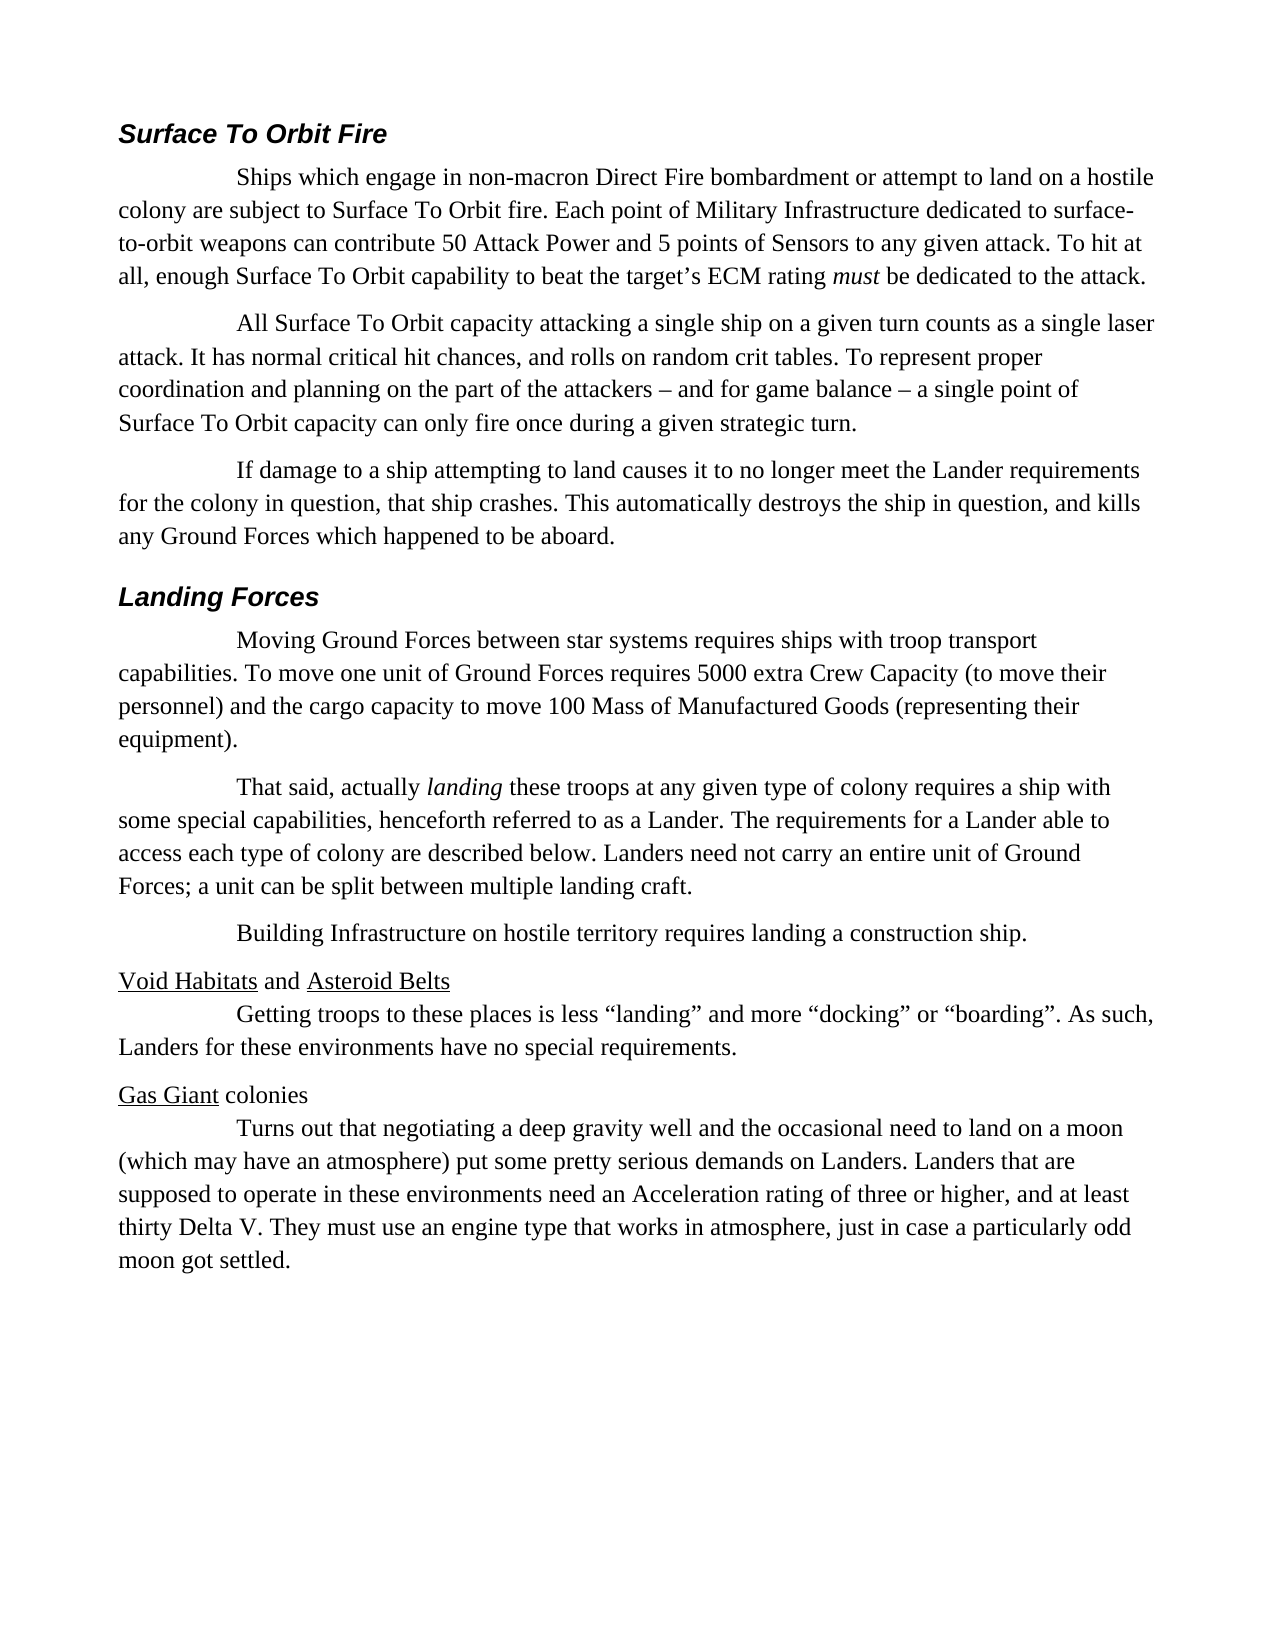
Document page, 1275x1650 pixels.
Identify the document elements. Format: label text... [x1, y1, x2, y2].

text Gas Giant colonies Turns out that negotiating a deep gravity well and the occasional need to land on a moon (which may have an atmosphere) put some pretty serious demands on Landers. Landers that are supposed to operate in these environments need an Acceleration rating of three or higher, and at least thirty Delta V. They must use an engine type that works in atmosphere, just in case a particularly odd moon got settled. [118, 1080, 1157, 1273]
text All Surface To Orbit capacity attacking a single ship on a given turn counts as a single laser attack. It has normal critical hit chances, and rolls on random crit tables. To represent proper coordination and planning on the part of the attackers – and for game balance – a single point of Surface To Orbit capacity can only fire once during a given strategic turn. [118, 308, 1157, 436]
subtitle Surface To Orbit Fire [118, 118, 1157, 149]
text Building Infrastructure on hostile territory requires landing a construction ship. [118, 918, 1157, 947]
text That said, actually landing these troops at any given type of colony requires a ship with some special capabilities, henceforth referred to as a Lander. The requirements for a Lander able to access each type of colony are described below. Landers need not carry an entire unit of Ground Forces; a unit can be split between multiple landing craft. [118, 772, 1157, 899]
text If damage to a ship attempting to land causes it to no longer meet the Lander requirements for the colony in question, that ship crashes. This automatically destroys the ship in question, and kills any Ground Forces which happened to be aboard. [118, 455, 1157, 550]
text Ships which engage in non-macron Direct Fire bombardment or attempt to land on a hostile colony are subject to Surface To Orbit fire. Each point of Military Infrastructure dedicated to surface-to-orbit weapons can contribute 50 Attack Power and 5 points of Sensors to any given attack. To hit at all, enough Surface To Orbit capability to beat the target’s ECM rating must be dedicated to the attack. [118, 162, 1157, 290]
subtitle Landing Forces [118, 581, 1157, 613]
text Void Habitats and Asteroid Belts Getting troops to these places is less “landing” and more “docking” or “boarding”. As such, Landers for these environments have no special requirements. [118, 966, 1157, 1061]
text Moving Ground Forces between star systems requires ships with troop transport capabilities. To move one unit of Ground Forces requires 5000 extra Crew Capacity (to move their personnel) and the cargo capacity to move 100 Mass of Manufactured Goods (representing their equipment). [118, 625, 1157, 753]
